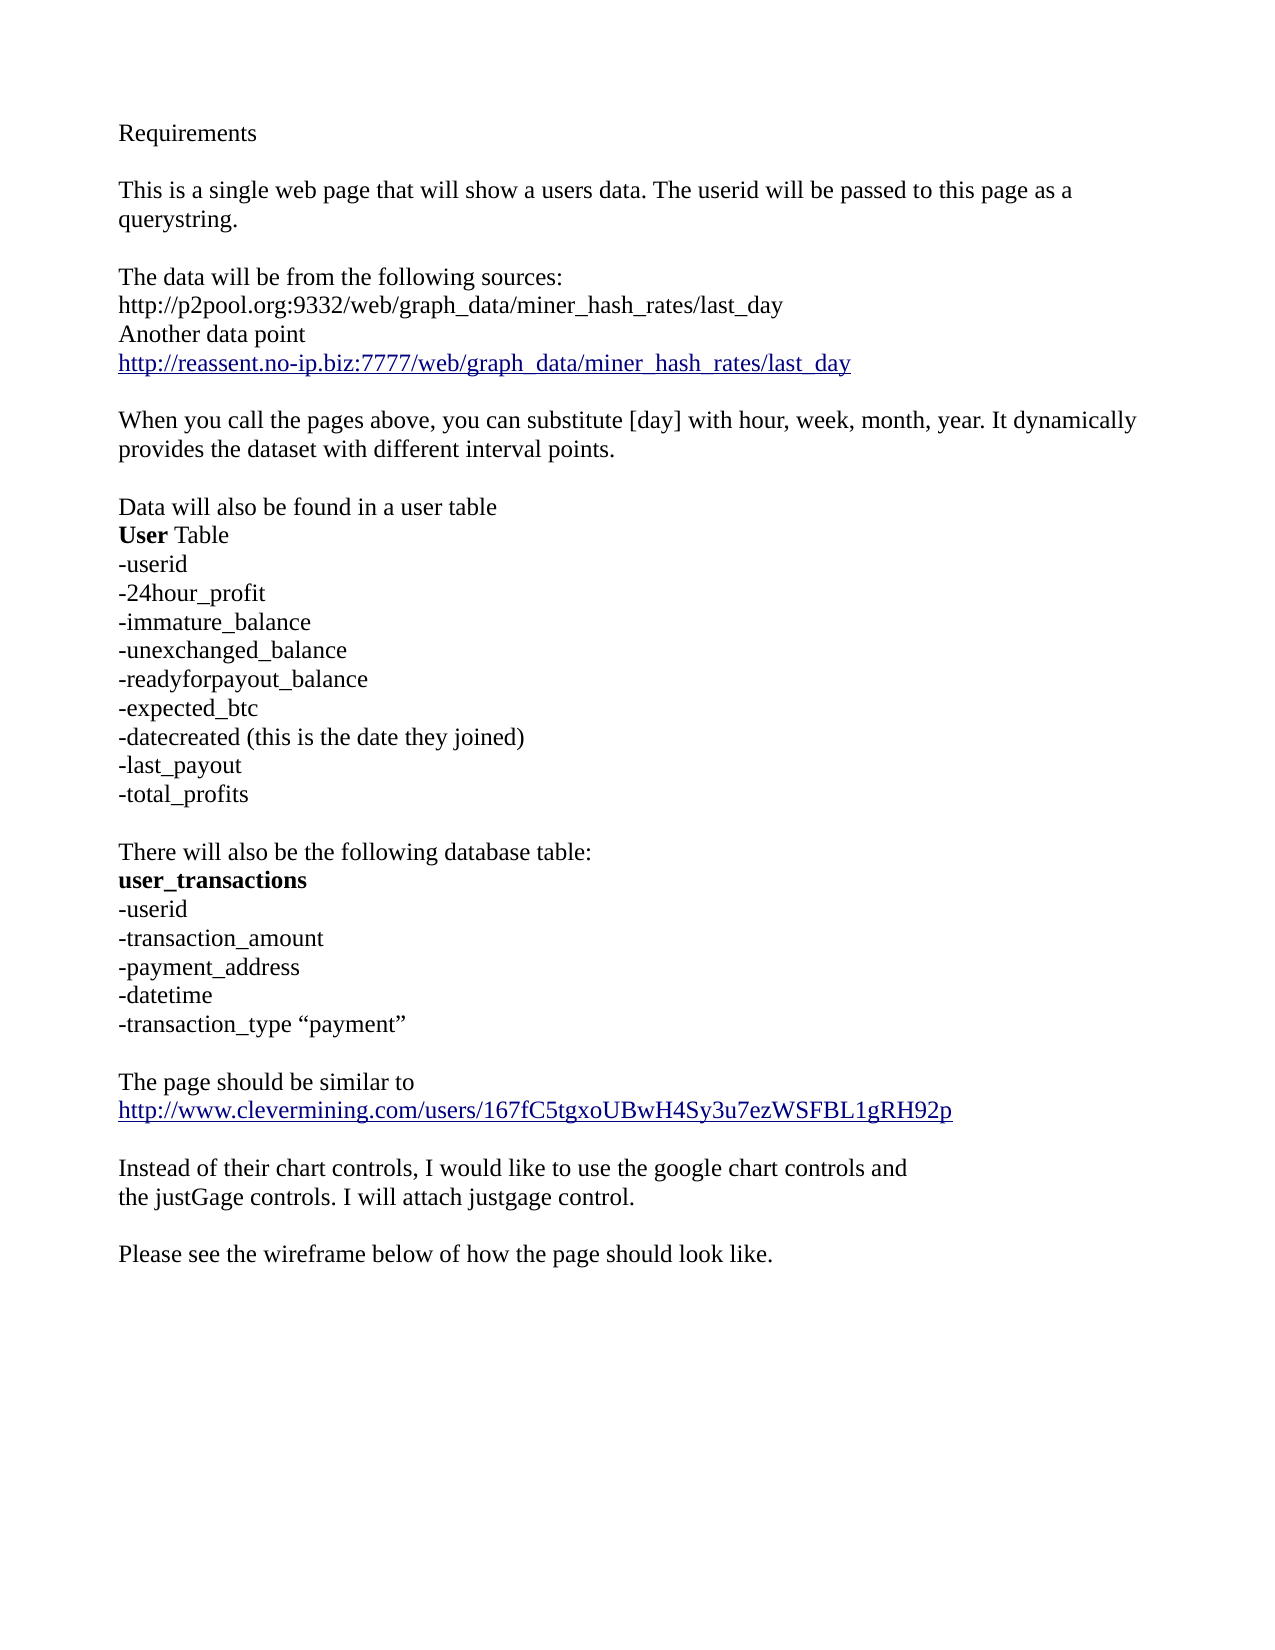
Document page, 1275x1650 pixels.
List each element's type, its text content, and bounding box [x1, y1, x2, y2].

text This is a single web page that will show a users data. The userid will be passed to this page as a querystring. [118, 176, 1157, 233]
text The data will be from the following sources: [118, 262, 1157, 291]
text -transaction_type “payment” [118, 1009, 1157, 1038]
text Requirements [118, 118, 1157, 147]
text User Table [118, 521, 1157, 549]
text -expected_btc [118, 693, 1157, 722]
text There will also be the following database table: [118, 837, 1157, 866]
text -transaction_amount [118, 923, 1157, 952]
text -unexchanged_balance [118, 636, 1157, 664]
text the justGage controls. I will attach justgage control. [118, 1182, 1157, 1211]
text Another data point [118, 319, 1157, 348]
text http://reassent.no-ip.biz:7777/web/graph_data/miner_hash_rates/last_day [118, 348, 1157, 377]
text -24hour_profit [118, 578, 1157, 607]
text -readyforpayout_balance [118, 664, 1157, 693]
text Please see the wireframe below of how the page should look like. [118, 1239, 1157, 1268]
text -payment_address [118, 952, 1157, 981]
text -datetime [118, 981, 1157, 1009]
text Instead of their chart controls, I would like to use the google chart controls and [118, 1153, 1157, 1182]
text user_transactions [118, 866, 1157, 894]
text -immature_balance [118, 607, 1157, 636]
text When you call the pages above, you can substitute [day] with hour, week, month, year. It dynamically provides the dataset with different interval points. [118, 406, 1157, 463]
text -last_payout [118, 751, 1157, 779]
text The page should be similar to http://www.clevermining.com/users/167fC5tgxoUBwH4Sy3u7ezWSFBL1gRH92p [118, 1067, 1157, 1124]
text -datecreated (this is the date they joined) [118, 722, 1157, 751]
text -userid [118, 549, 1157, 578]
text Data will also be found in a user table [118, 492, 1157, 521]
text -total_profits [118, 779, 1157, 808]
text -userid [118, 894, 1157, 923]
text http://p2pool.org:9332/web/graph_data/miner_hash_rates/last_day [118, 291, 1157, 319]
